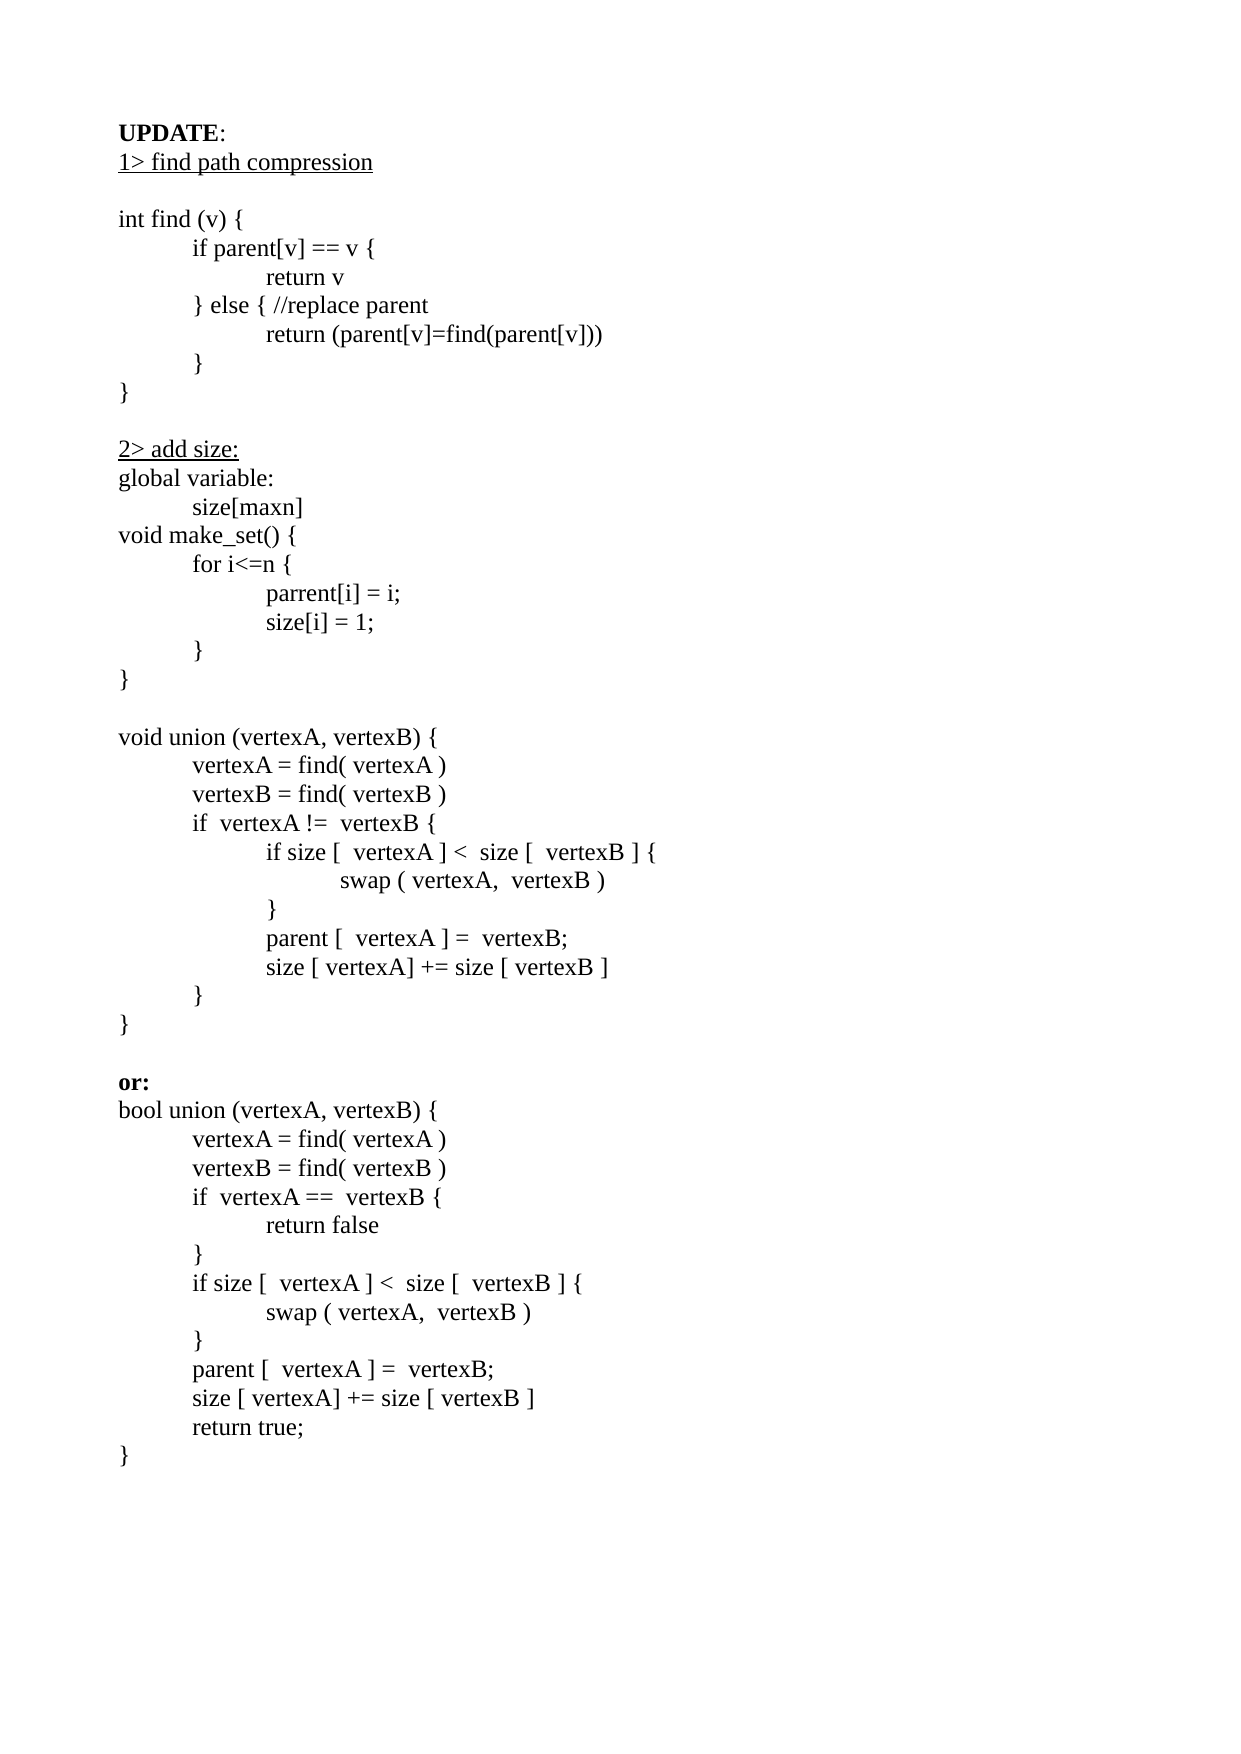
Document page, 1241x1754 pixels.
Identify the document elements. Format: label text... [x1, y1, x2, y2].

text or: [118, 1067, 1122, 1096]
text bool union (vertexA, vertexB) { [118, 1096, 1122, 1124]
text swap ( vertexA, vertexB ) [118, 866, 1122, 894]
text if vertexA != vertexB { [118, 808, 1122, 837]
text if size [ vertexA ] < size [ vertexB ] { [118, 1268, 1122, 1297]
text parent [ vertexA ] = vertexB; [118, 923, 1122, 952]
text } [118, 664, 1122, 693]
text 1> find path compression [118, 147, 1122, 176]
text int find (v) { [118, 204, 1122, 233]
text vertexB = find( vertexB ) [118, 1153, 1122, 1182]
text } [118, 894, 1122, 923]
text } else { //replace parent [118, 291, 1122, 319]
text } [118, 1009, 1122, 1038]
text } [118, 348, 1122, 377]
text 2> add size: [118, 434, 1122, 463]
text UPDATE: [118, 118, 1122, 147]
text for i<=n { [118, 549, 1122, 578]
text return false [118, 1211, 1122, 1239]
text } [118, 1441, 1122, 1469]
text vertexA = find( vertexA ) [118, 751, 1122, 779]
text vertexA = find( vertexA ) [118, 1124, 1122, 1153]
text size[maxn] [118, 492, 1122, 521]
text void union (vertexA, vertexB) { [118, 722, 1122, 751]
text parrent[i] = i; [118, 578, 1122, 607]
text } [118, 1326, 1122, 1354]
text } [118, 636, 1122, 664]
text } [118, 377, 1122, 406]
text if vertexA == vertexB { [118, 1182, 1122, 1211]
text if parent[v] == v { [118, 233, 1122, 262]
text vertexB = find( vertexB ) [118, 779, 1122, 808]
text return (parent[v]=find(parent[v])) [118, 319, 1122, 348]
text void make_set() { [118, 521, 1122, 549]
text size [ vertexA] += size [ vertexB ] [118, 952, 1122, 981]
text return true; [118, 1412, 1122, 1441]
text size [ vertexA] += size [ vertexB ] [118, 1383, 1122, 1412]
text parent [ vertexA ] = vertexB; [118, 1354, 1122, 1383]
text return v [118, 262, 1122, 291]
text } [118, 1239, 1122, 1268]
text global variable: [118, 463, 1122, 492]
text if size [ vertexA ] < size [ vertexB ] { [118, 837, 1122, 866]
text } [118, 981, 1122, 1009]
text size[i] = 1; [118, 607, 1122, 636]
text swap ( vertexA, vertexB ) [118, 1297, 1122, 1326]
